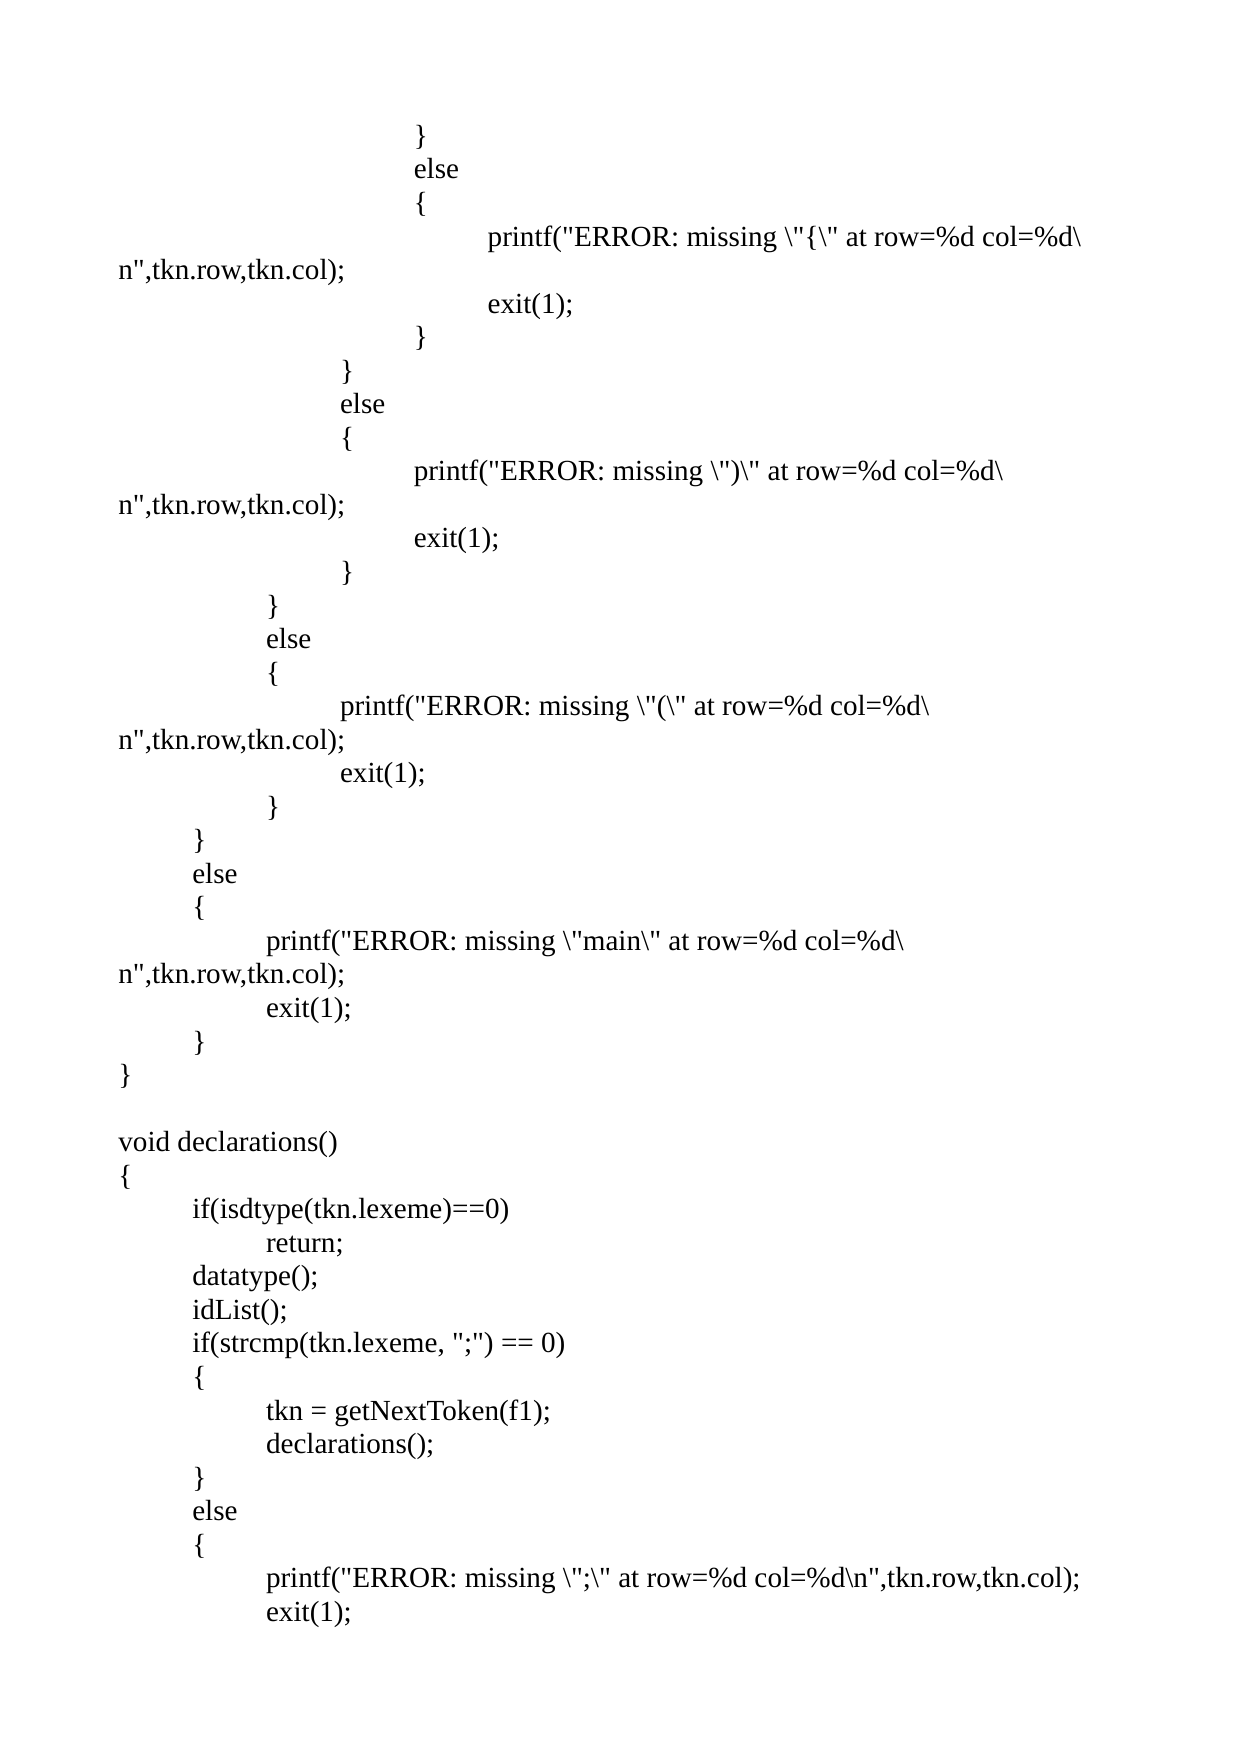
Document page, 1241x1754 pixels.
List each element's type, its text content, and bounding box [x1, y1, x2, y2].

text printf("ERROR: missing \"{\" at row=%d col=%d\n",tkn.row,tkn.col); [118, 219, 1122, 286]
text exit(1); [118, 1594, 1122, 1627]
text if(strcmp(tkn.lexeme, ";") == 0) [118, 1326, 1122, 1359]
text } [118, 1460, 1122, 1493]
text { [118, 1359, 1122, 1393]
text { [118, 185, 1122, 219]
text datatype(); [118, 1258, 1122, 1292]
text } [118, 588, 1122, 621]
text declarations(); [118, 1426, 1122, 1460]
text } [118, 319, 1122, 353]
text tkn = getNextToken(f1); [118, 1393, 1122, 1426]
text { [118, 1527, 1122, 1560]
text } [118, 1024, 1122, 1057]
text else [118, 856, 1122, 889]
text } [118, 1057, 1122, 1091]
text } [118, 554, 1122, 588]
text { [118, 420, 1122, 453]
text else [118, 621, 1122, 655]
text printf("ERROR: missing \"(\" at row=%d col=%d\n",tkn.row,tkn.col); [118, 688, 1122, 755]
text void declarations() [118, 1124, 1122, 1158]
text } [118, 118, 1122, 152]
text return; [118, 1225, 1122, 1258]
text exit(1); [118, 521, 1122, 554]
text else [118, 152, 1122, 185]
text else [118, 386, 1122, 420]
text } [118, 353, 1122, 386]
text printf("ERROR: missing \")\" at row=%d col=%d\n",tkn.row,tkn.col); [118, 453, 1122, 521]
text { [118, 889, 1122, 923]
text idList(); [118, 1292, 1122, 1326]
text printf("ERROR: missing \";\" at row=%d col=%d\n",tkn.row,tkn.col); [118, 1560, 1122, 1594]
text exit(1); [118, 286, 1122, 319]
text printf("ERROR: missing \"main\" at row=%d col=%d\n",tkn.row,tkn.col); [118, 923, 1122, 990]
text { [118, 655, 1122, 688]
text } [118, 789, 1122, 822]
text exit(1); [118, 755, 1122, 789]
text } [118, 822, 1122, 856]
text else [118, 1493, 1122, 1527]
text exit(1); [118, 990, 1122, 1024]
text { [118, 1158, 1122, 1191]
text if(isdtype(tkn.lexeme)==0) [118, 1191, 1122, 1225]
